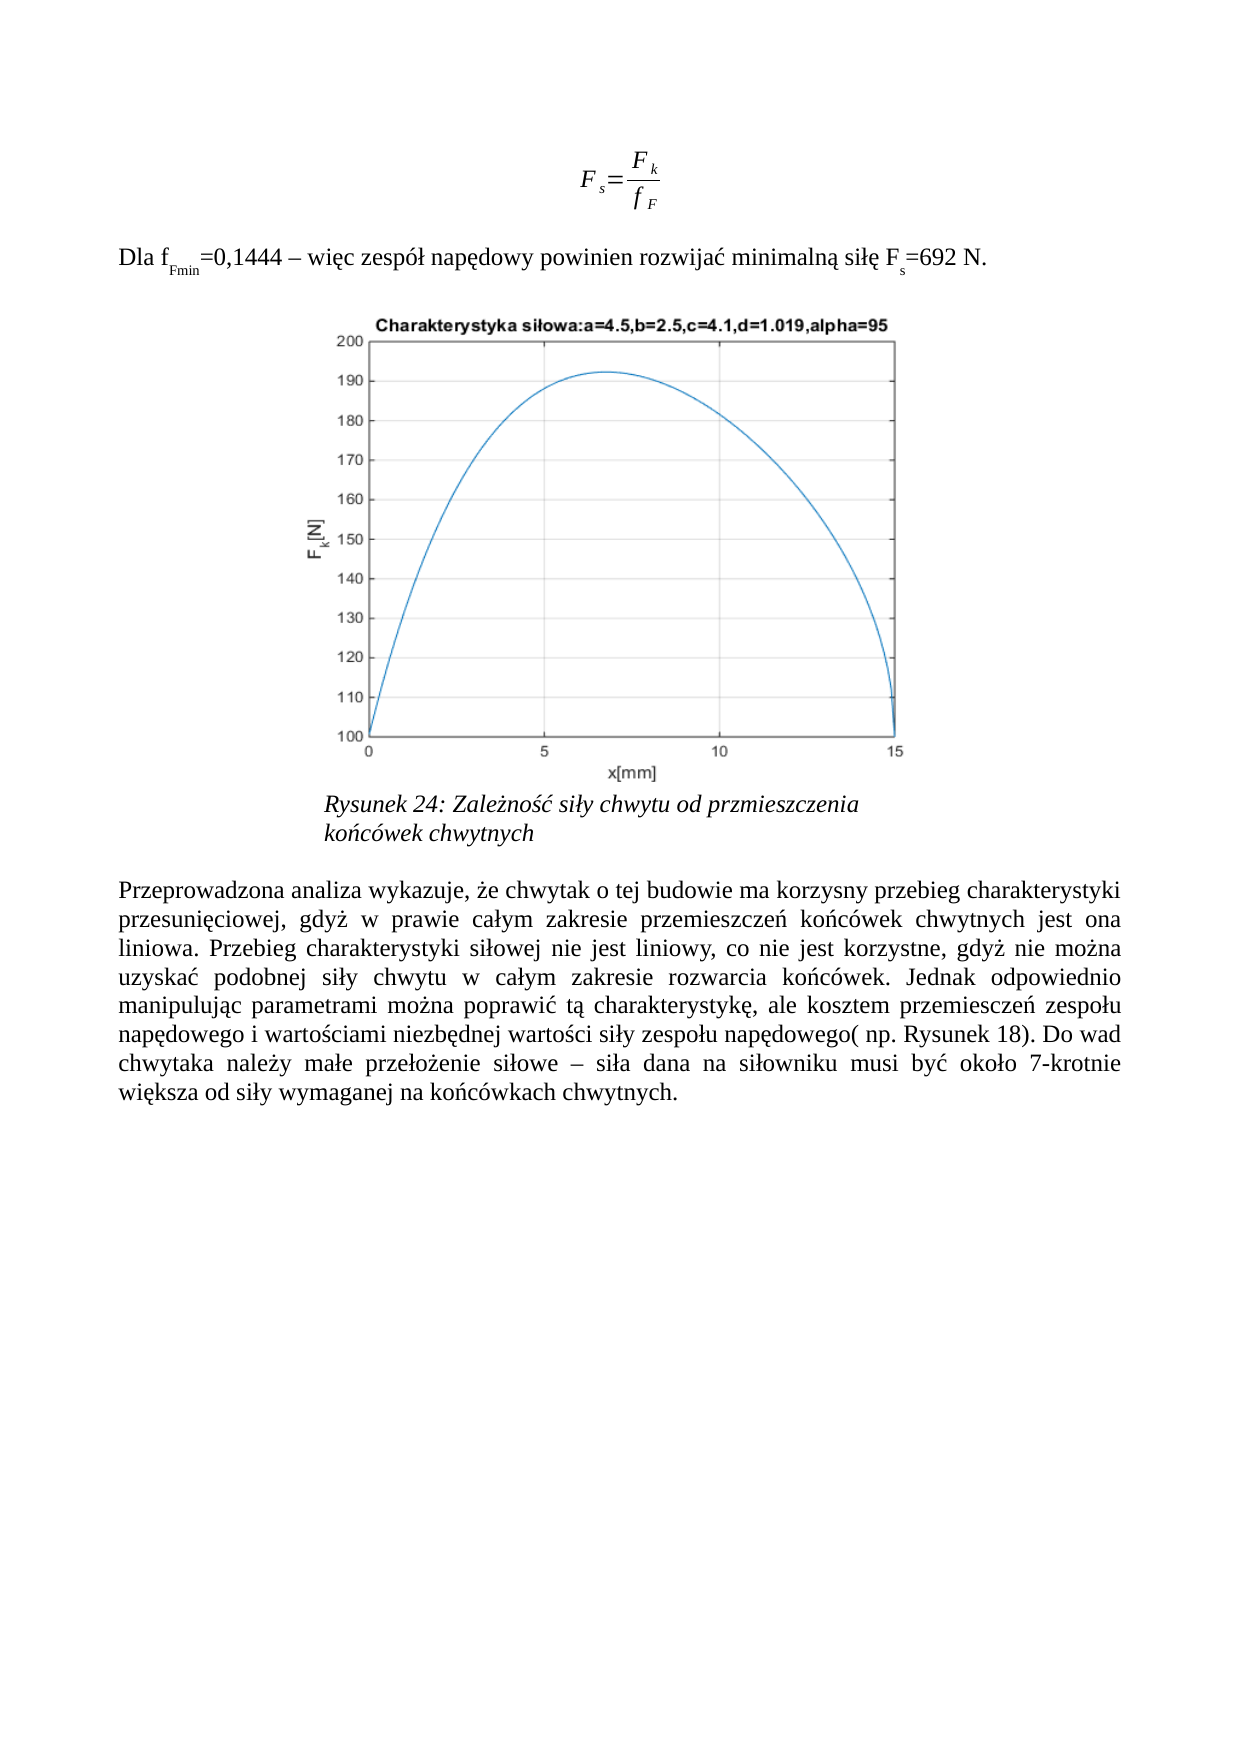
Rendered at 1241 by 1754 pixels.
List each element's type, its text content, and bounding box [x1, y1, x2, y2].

text Przeprowadzona analiza wykazuje, że chwytak o tej budowie ma korzysny przebieg charakterystyki przesunięciowej, gdyż w prawie całym zakresie przemieszczeń końcówek chwytnych jest ona liniowa. Przebieg charakterystyki siłowej nie jest liniowy, co nie jest korzystne, gdyż nie można uzyskać podobnej siły chwytu w całym zakresie rozwarcia końcówek. Jednak odpowiednio manipulując parametrami można poprawić tą charakterystykę, ale kosztem przemiesczeń zespołu napędowego i wartościami niezbędnej wartości siły zespołu napędowego( np. Rysunek 18). Do wad chwytaka należy małe przełożenie siłowe – siła dana na siłowniku musi być około 7-krotnie większa od siły wymaganej na końcówkach chwytnych. [118, 876, 1122, 1106]
text Dla fFmin=0,1444 – więc zespół napędowy powinien rozwijać minimalną siłę Fs=692 N. [118, 242, 1122, 278]
text Rysunek 24: Zależność siły chwytu od przmieszczenia końcówek chwytnych [324, 790, 916, 847]
